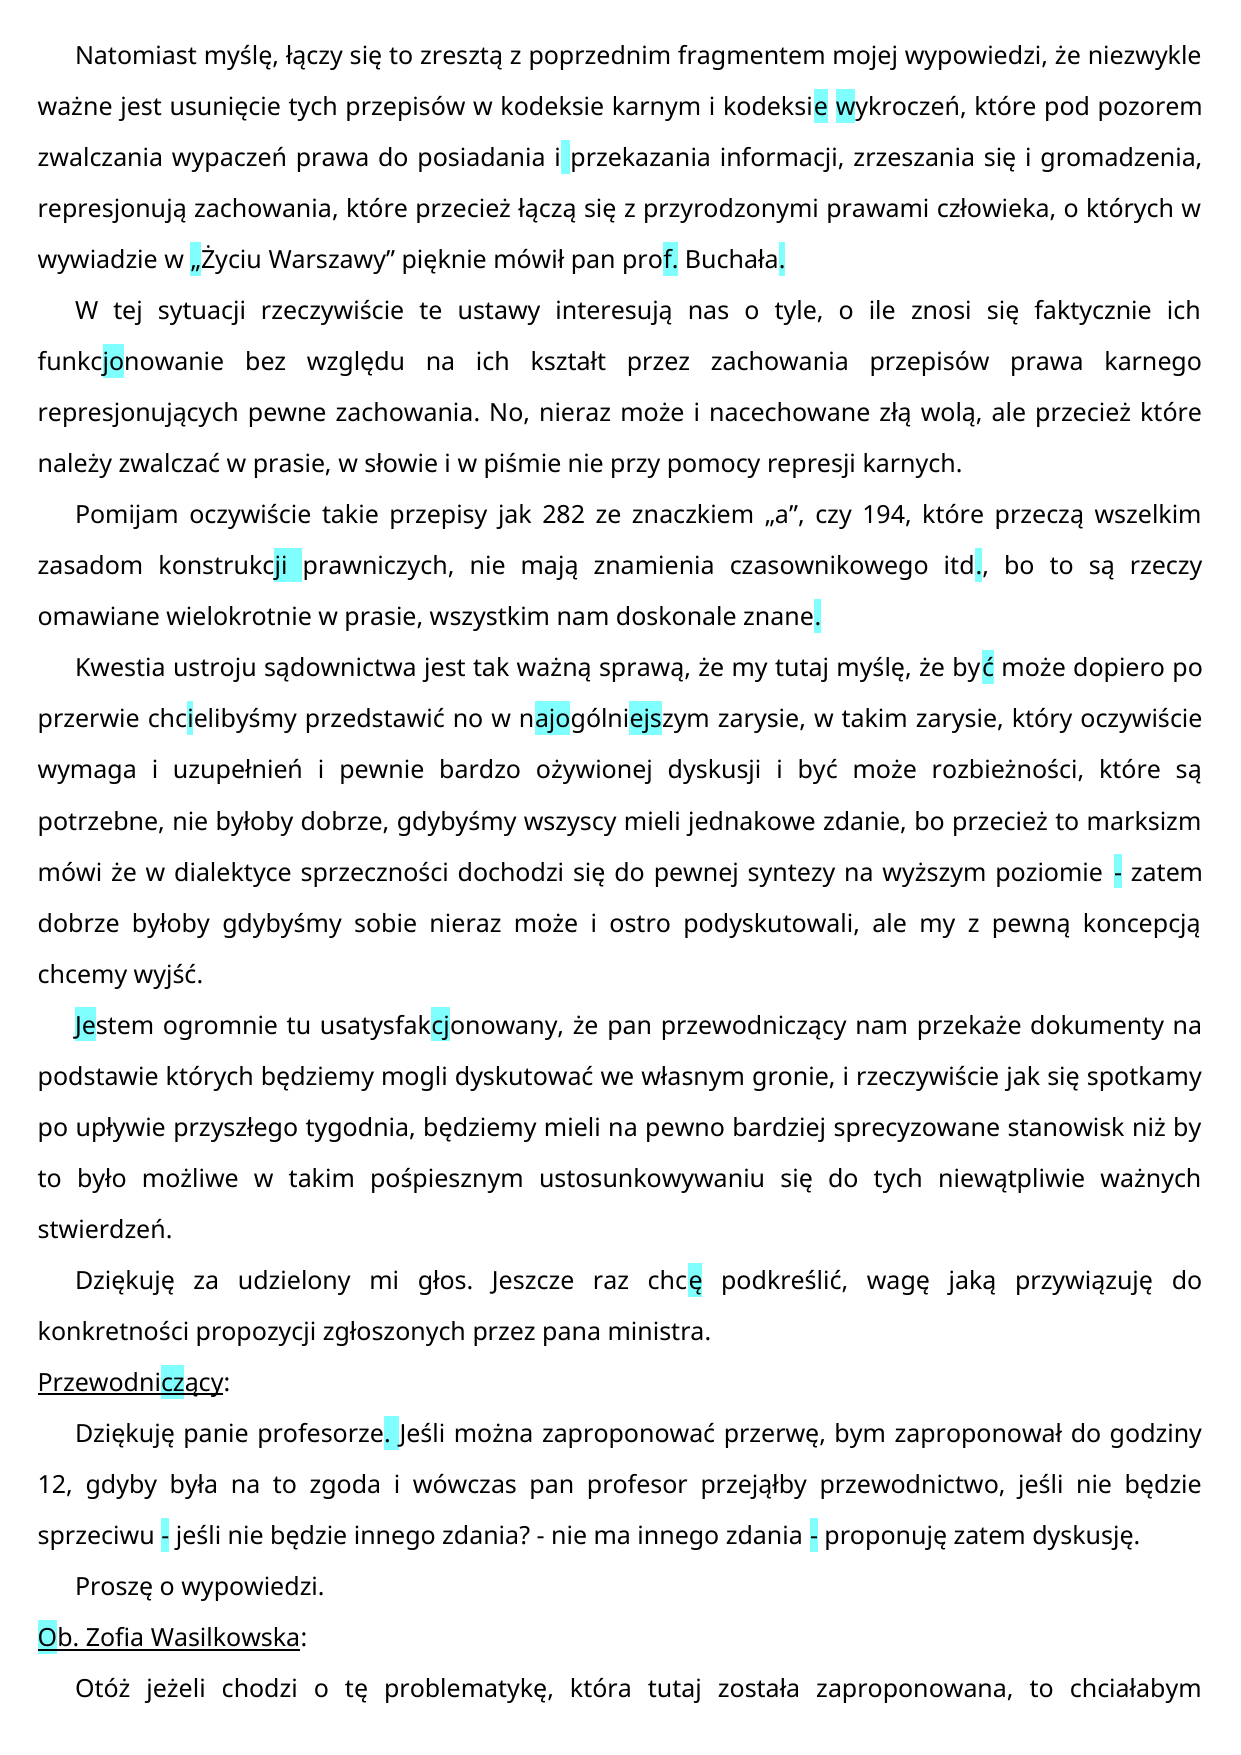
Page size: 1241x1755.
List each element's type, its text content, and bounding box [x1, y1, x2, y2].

text Natomiast myślę, łączy się to zresztą z poprzednim fragmentem mojej wypowiedzi, że niezwykle ważne jest usunięcie tych przepisów w kodeksie karnym i kodeksie wykroczeń, które pod pozorem zwalczania wypaczeń prawa do posiadania i przekazania informacji, zrzeszania się i gromadzenia, represjonują zachowania, które przecież łączą się z przyrodzonymi prawami człowieka, o których w wywiadzie w „Życiu Warszawy” pięknie mówił pan prof. Buchała. [37, 37, 1203, 276]
text Jestem ogromnie tu usatysfakcjonowany, że pan przewodniczący nam przekaże dokumenty na podstawie których będziemy mogli dyskutować we własnym gronie, i rzeczywiście jak się spotkamy po upływie przyszłego tygodnia, będziemy mieli na pewno bardziej sprecyzowane stanowisk niż by to było możliwe w takim pośpiesznym ustosunkowywaniu się do tych niewątpliwie ważnych stwierdzeń. [37, 1007, 1203, 1246]
text Proszę o wypowiedzi. [37, 1569, 1203, 1603]
text W tej sytuacji rzeczywiście te ustawy interesują nas o tyle, o ile znosi się faktycznie ich funkcjonowanie bez względu na ich kształt przez zachowania przepisów prawa karnego represjonujących pewne zachowania. No, nieraz może i nacechowane złą wolą, ale przecież które należy zwalczać w prasie, w słowie i w piśmie nie przy pomocy represji karnych. [37, 293, 1203, 480]
text Otóż jeżeli chodzi o tę problematykę, która tutaj została zaproponowana, to chciałabym [37, 1671, 1203, 1705]
text Pomijam oczywiście takie przepisy jak 282 ze znaczkiem „a”, czy 194, które przeczą wszelkim zasadom konstrukcji prawniczych, nie mają znamienia czasownikowego itd., bo to są rzeczy omawiane wielokrotnie w prasie, wszystkim nam doskonale znane. [37, 497, 1203, 633]
text Przewodniczący: [37, 1364, 1203, 1399]
text Kwestia ustroju sądownictwa jest tak ważną sprawą, że my tutaj myślę, że być może dopiero po przerwie chcielibyśmy przedstawić no w najogólniejszym zarysie, w takim zarysie, który oczywiście wymaga i uzupełnień i pewnie bardzo ożywionej dyskusji i być może rozbieżności, które są potrzebne, nie byłoby dobrze, gdybyśmy wszyscy mieli jednakowe zdanie, bo przecież to marksizm mówi że w dialektyce sprzeczności dochodzi się do pewnej syntezy na wyższym poziomie - zatem dobrze byłoby gdybyśmy sobie nieraz może i ostro podyskutowali, ale my z pewną koncepcją chcemy wyjść. [37, 650, 1203, 990]
text Dziękuję panie profesorze. Jeśli można zaproponować przerwę, bym zaproponował do godziny 12, gdyby była na to zgoda i wówczas pan profesor przejąłby przewodnictwo, jeśli nie będzie sprzeciwu - jeśli nie będzie innego zdania? - nie ma innego zdania - proponuję zatem dyskusję. [37, 1416, 1203, 1552]
text Ob. Zofia Wasilkowska: [37, 1620, 1203, 1654]
text Dziękuję za udzielony mi głos. Jeszcze raz chcę podkreślić, wagę jaką przywiązuję do konkretności propozycji zgłoszonych przez pana ministra. [37, 1262, 1203, 1348]
